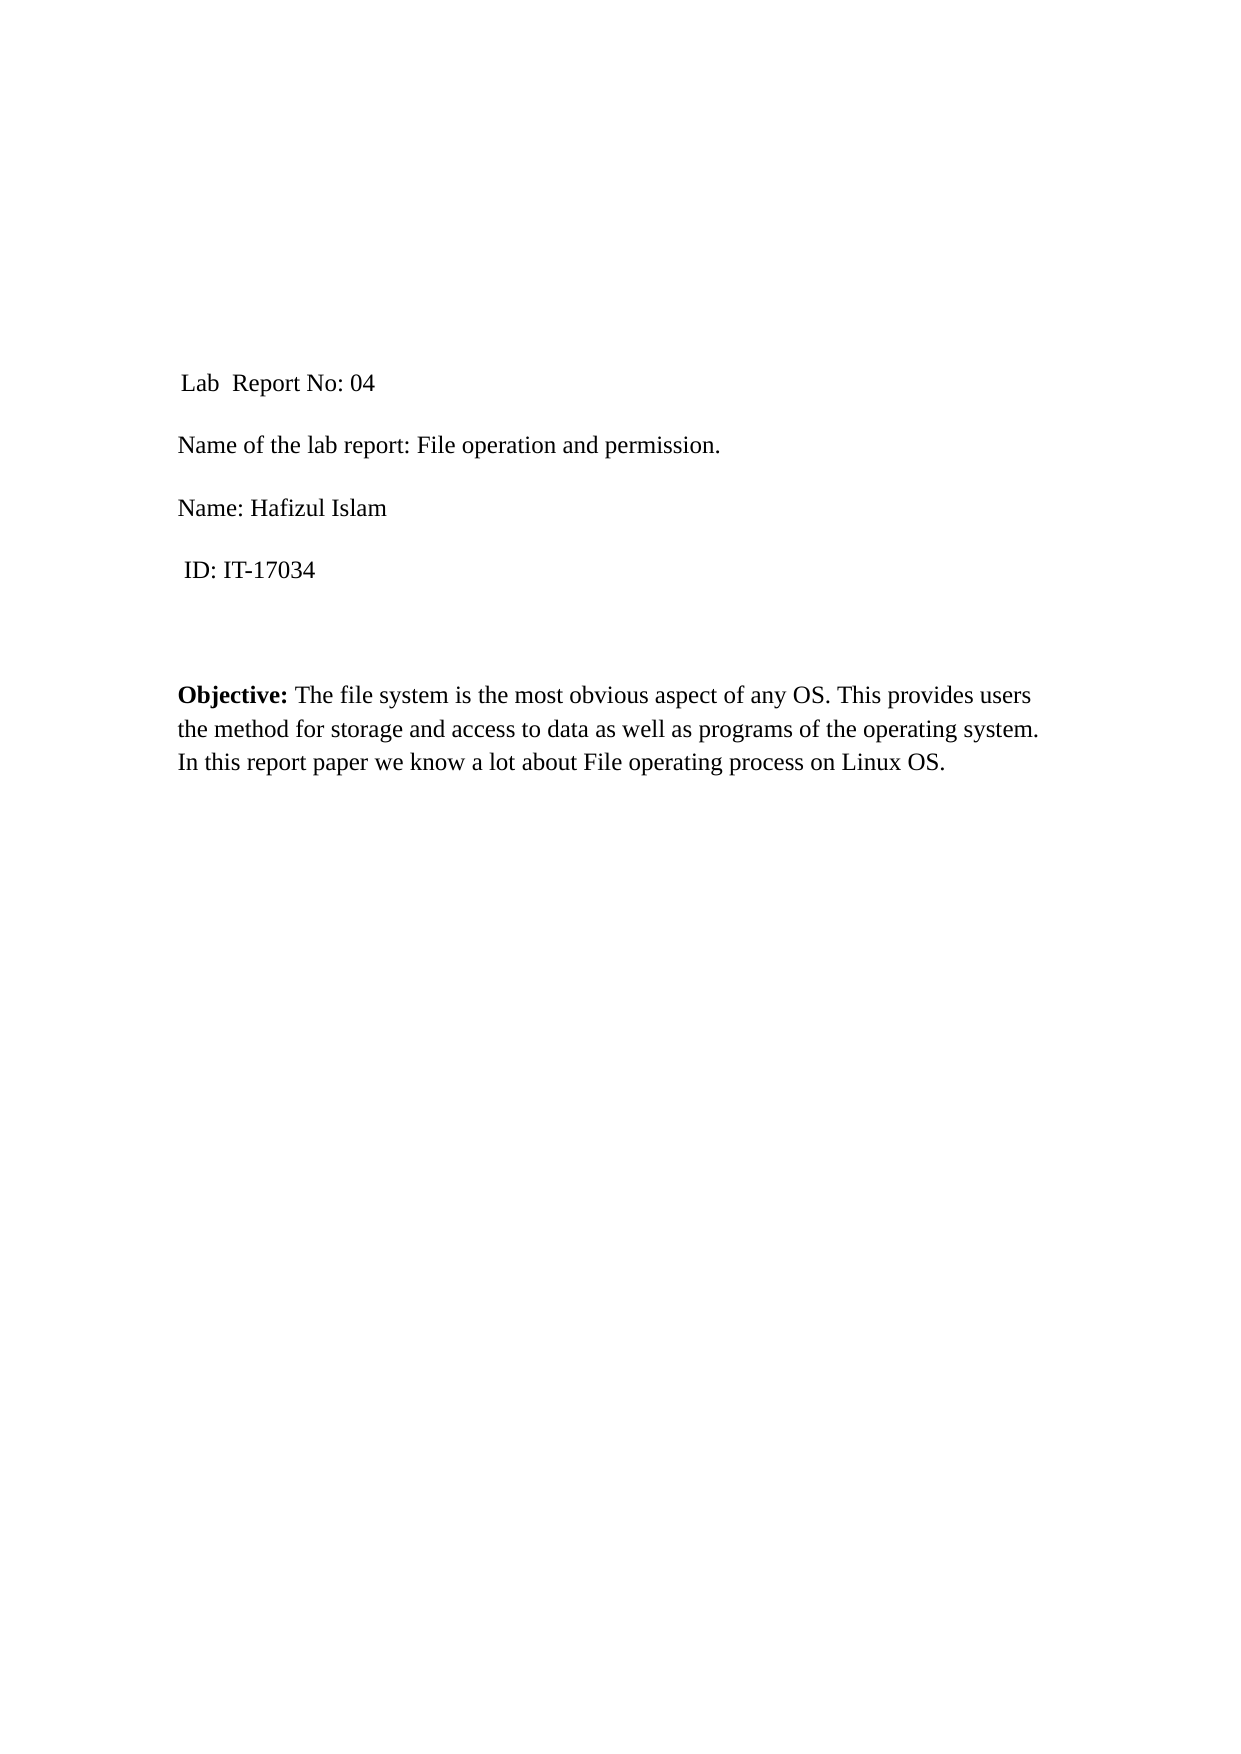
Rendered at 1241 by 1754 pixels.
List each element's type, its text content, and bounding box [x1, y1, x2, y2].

text ID: IT-17034 [177, 556, 1063, 584]
text Name: Hafizul Islam [177, 493, 1063, 522]
text Objective: The file system is the most obvious aspect of any OS. This provides users the method for storage and access to data as well as programs of the operating system. In this report paper we know a lot about File operating process on Linux OS. [177, 681, 1063, 775]
text Lab Report No: 04 [118, 368, 1122, 397]
text Name of the lab report: File operation and permission. [177, 431, 1063, 459]
